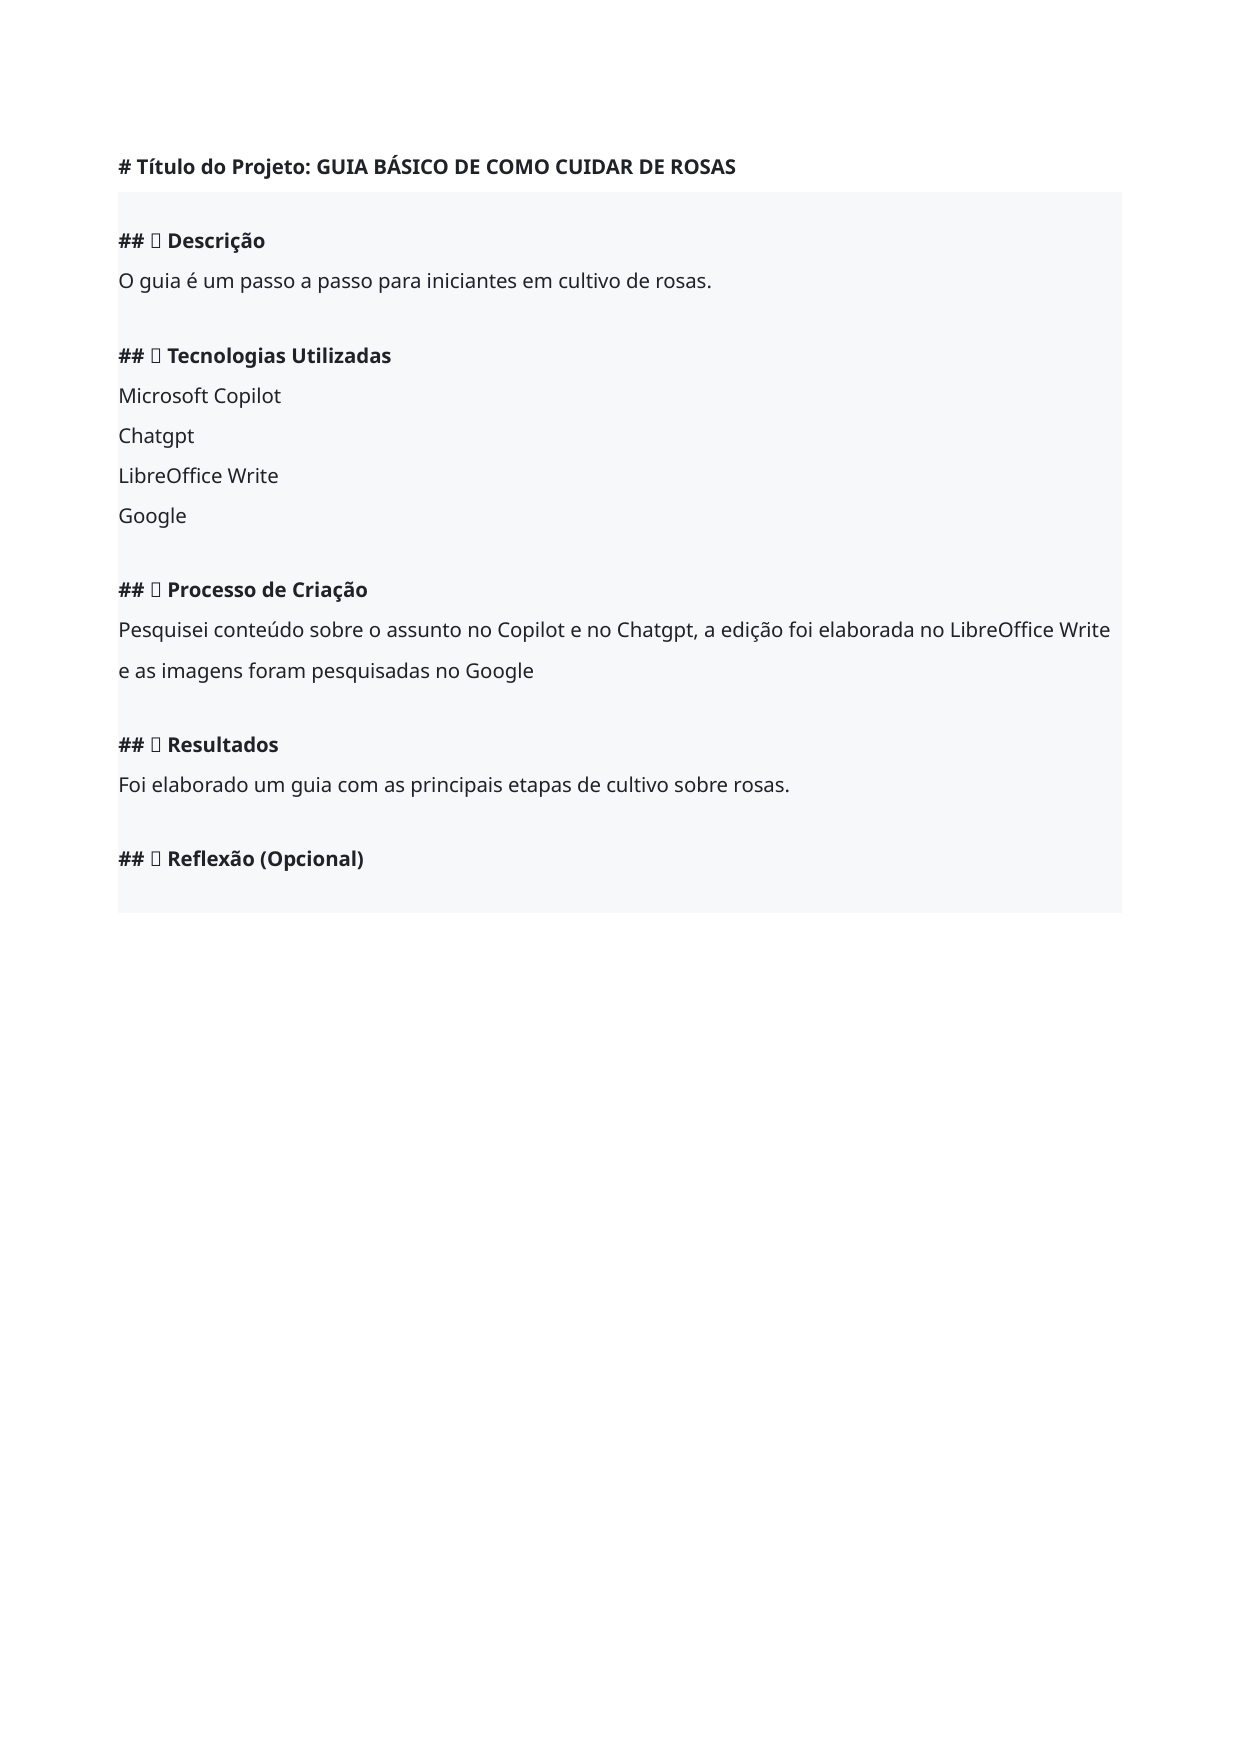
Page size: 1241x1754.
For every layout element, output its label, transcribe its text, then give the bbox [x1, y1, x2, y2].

text O guia é um passo a passo para iniciantes em cultivo de rosas. [118, 267, 1122, 294]
text ## 💭 Reflexão (Opcional) [118, 845, 1122, 873]
text Microsoft Copilot [118, 381, 1122, 409]
text # Título do Projeto: GUIA BÁSICO DE COMO CUIDAR DE ROSAS [118, 152, 1122, 180]
text ## 🤖 Tecnologias Utilizadas [118, 341, 1122, 369]
text ## 🚀 Resultados [118, 731, 1122, 758]
text ## 🧐 Processo de Criação [118, 576, 1122, 604]
text Google [118, 502, 1122, 529]
text LibreOffice Write [118, 462, 1122, 489]
text Foi elaborado um guia com as principais etapas de cultivo sobre rosas. [118, 771, 1122, 798]
text Chatgpt [118, 421, 1122, 449]
text Pesquisei conteúdo sobre o assunto no Copilot e no Chatgpt, a edição foi elaborada no LibreOffice Write e as imagens foram pesquisadas no Google [118, 616, 1122, 684]
text ## 📒 Descrição [118, 227, 1122, 254]
